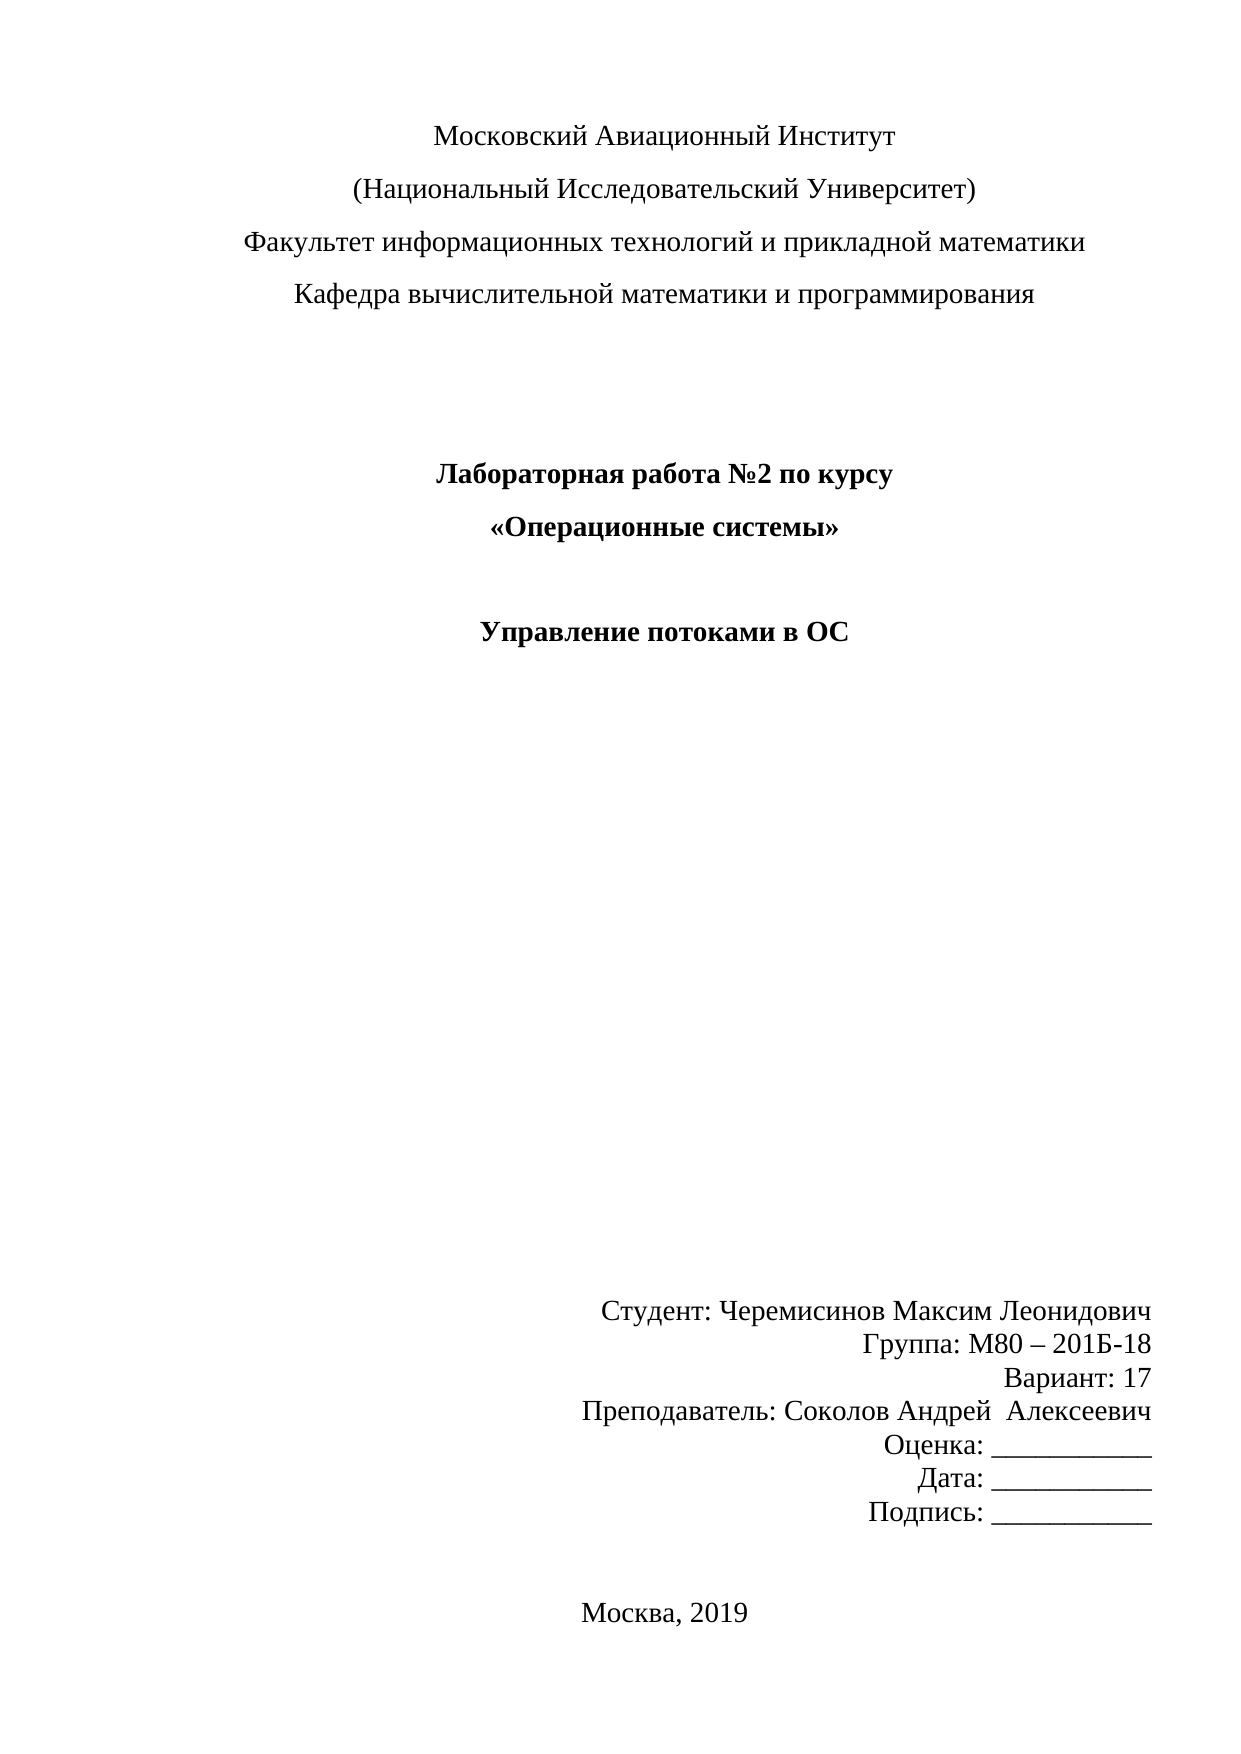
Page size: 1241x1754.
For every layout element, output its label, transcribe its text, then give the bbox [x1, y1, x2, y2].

text Московский Авиационный Институт [177, 118, 1152, 152]
text (Национальный Исследовательский Университет) [177, 171, 1152, 204]
text Управление потоками в ОС [177, 614, 1152, 648]
text Лабораторная работа №2 по курсу [177, 456, 1152, 489]
text Студент: Черемисинов Максим Леонидович [177, 1293, 1152, 1326]
text Дата: ___________ [177, 1461, 1152, 1494]
text Факультет информационных технологий и прикладной математики [177, 224, 1152, 257]
text Подпись: ___________ [177, 1494, 1152, 1528]
text Москва, 2019 [177, 1595, 1152, 1628]
text Кафедра вычислительной математики и программирования [177, 277, 1152, 310]
text Преподаватель: Соколов Андрей Алексеевич [177, 1393, 1152, 1427]
text «Операционные системы» [177, 509, 1152, 542]
text Оценка: ___________ [177, 1427, 1152, 1461]
text Вариант: 17 [767, 1360, 1152, 1393]
text Группа: М80 – 201Б-18 [767, 1326, 1152, 1360]
